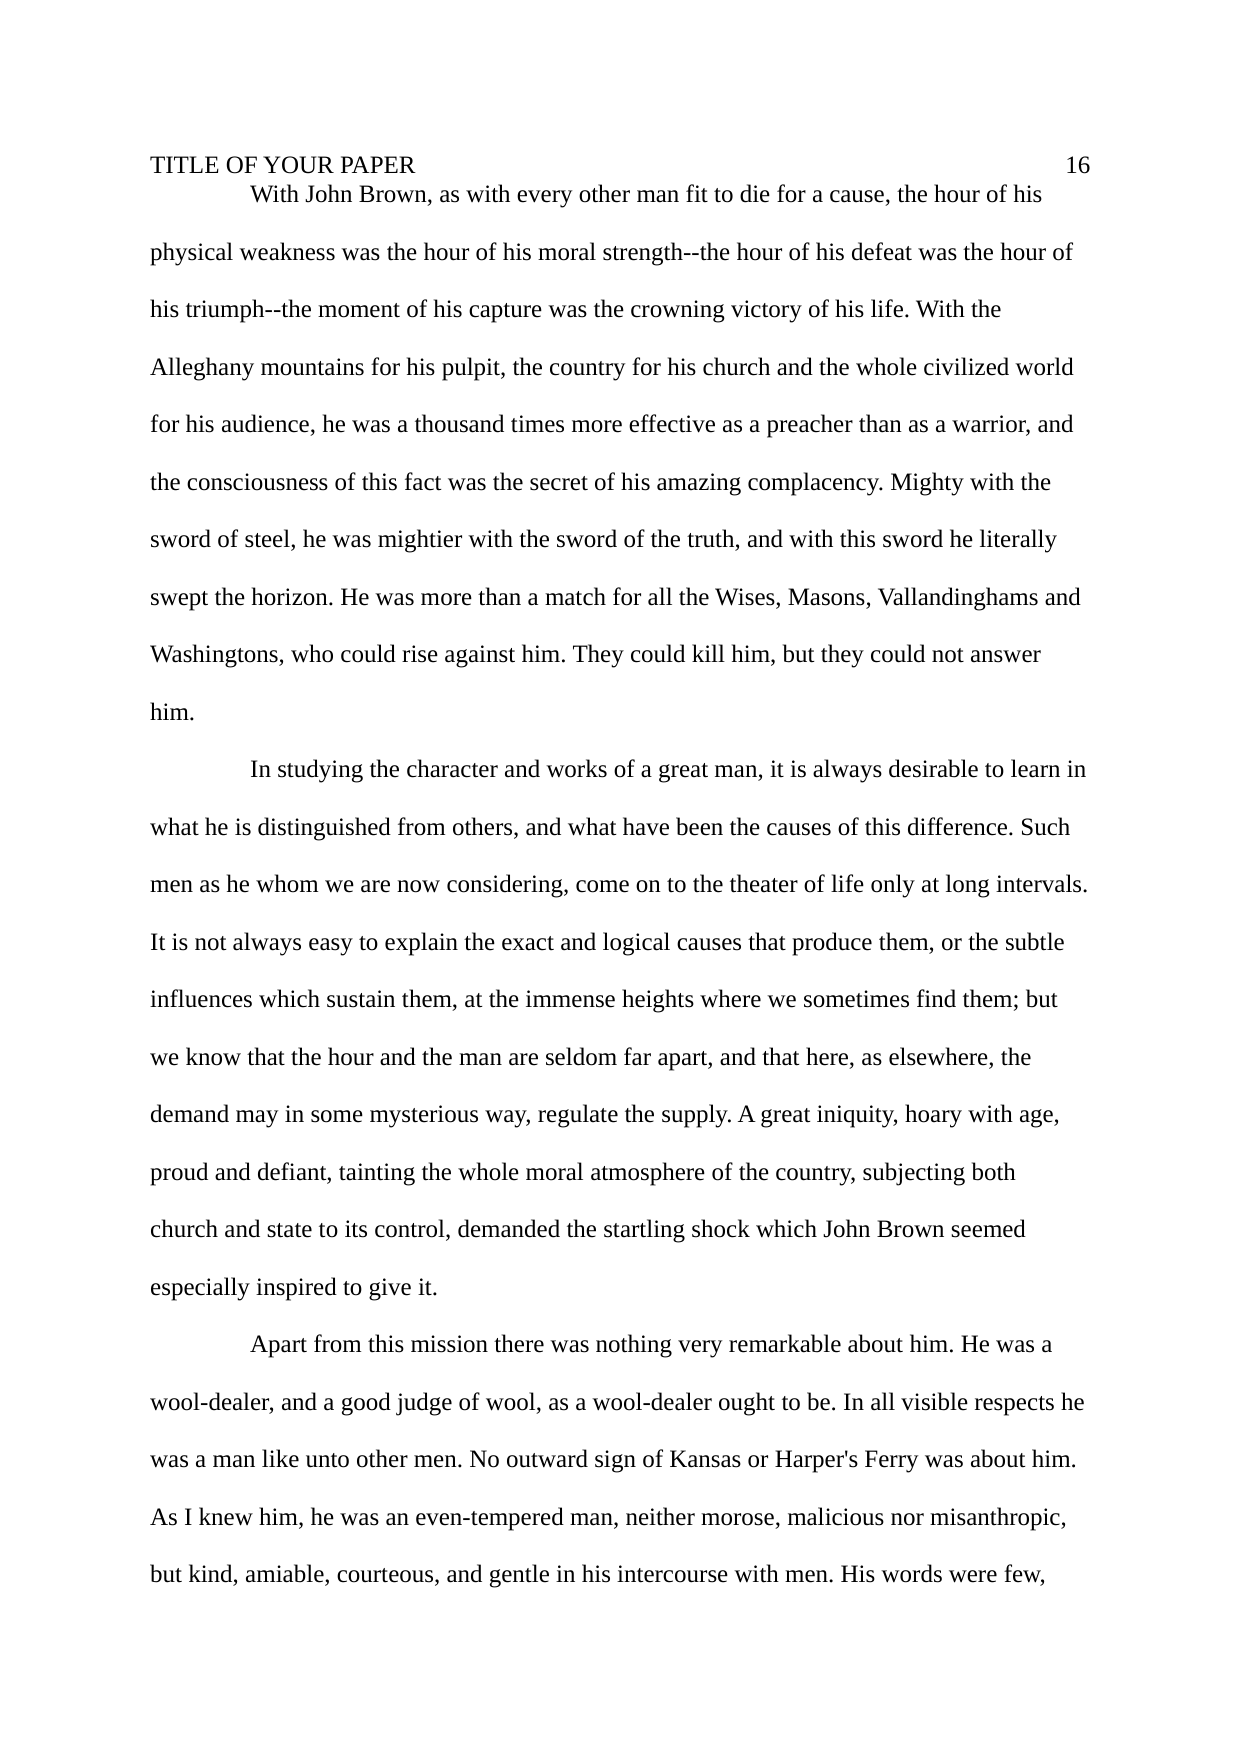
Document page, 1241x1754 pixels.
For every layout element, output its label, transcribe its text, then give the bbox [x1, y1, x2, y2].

text With John Brown, as with every other man fit to die for a cause, the hour of his physical weakness was the hour of his moral strength--the hour of his defeat was the hour of his triumph--the moment of his capture was the crowning victory of his life. With the Alleghany mountains for his pulpit, the country for his church and the whole civilized world for his audience, he was a thousand times more effective as a preacher than as a warrior, and the consciousness of this fact was the secret of his amazing complacency. Mighty with the sword of steel, he was mightier with the sword of the truth, and with this sword he literally swept the horizon. He was more than a match for all the Wises, Masons, Vallandinghams and Washingtons, who could rise against him. They could kill him, but they could not answer him. [150, 179, 1090, 726]
text In studying the character and works of a great man, it is always desirable to learn in what he is distinguished from others, and what have been the causes of this difference. Such men as he whom we are now considering, come on to the theater of life only at long intervals. It is not always easy to explain the exact and logical causes that produce them, or the subtle influences which sustain them, at the immense heights where we sometimes find them; but we know that the hour and the man are seldom far apart, and that here, as elsewhere, the demand may in some mysterious way, regulate the supply. A great iniquity, hoary with age, proud and defiant, tainting the whole moral atmosphere of the country, subjecting both church and state to its control, demanded the startling shock which John Brown seemed especially inspired to give it. [150, 754, 1090, 1301]
text Apart from this mission there was nothing very remarkable about him. He was a wool-dealer, and a good judge of wool, as a wool-dealer ought to be. In all visible respects he was a man like unto other men. No outward sign of Kansas or Harper's Ferry was about him. As I knew him, he was an even-tempered man, neither morose, malicious nor misanthropic, but kind, amiable, courteous, and gentle in his intercourse with men. His words were few, [150, 1329, 1090, 1588]
